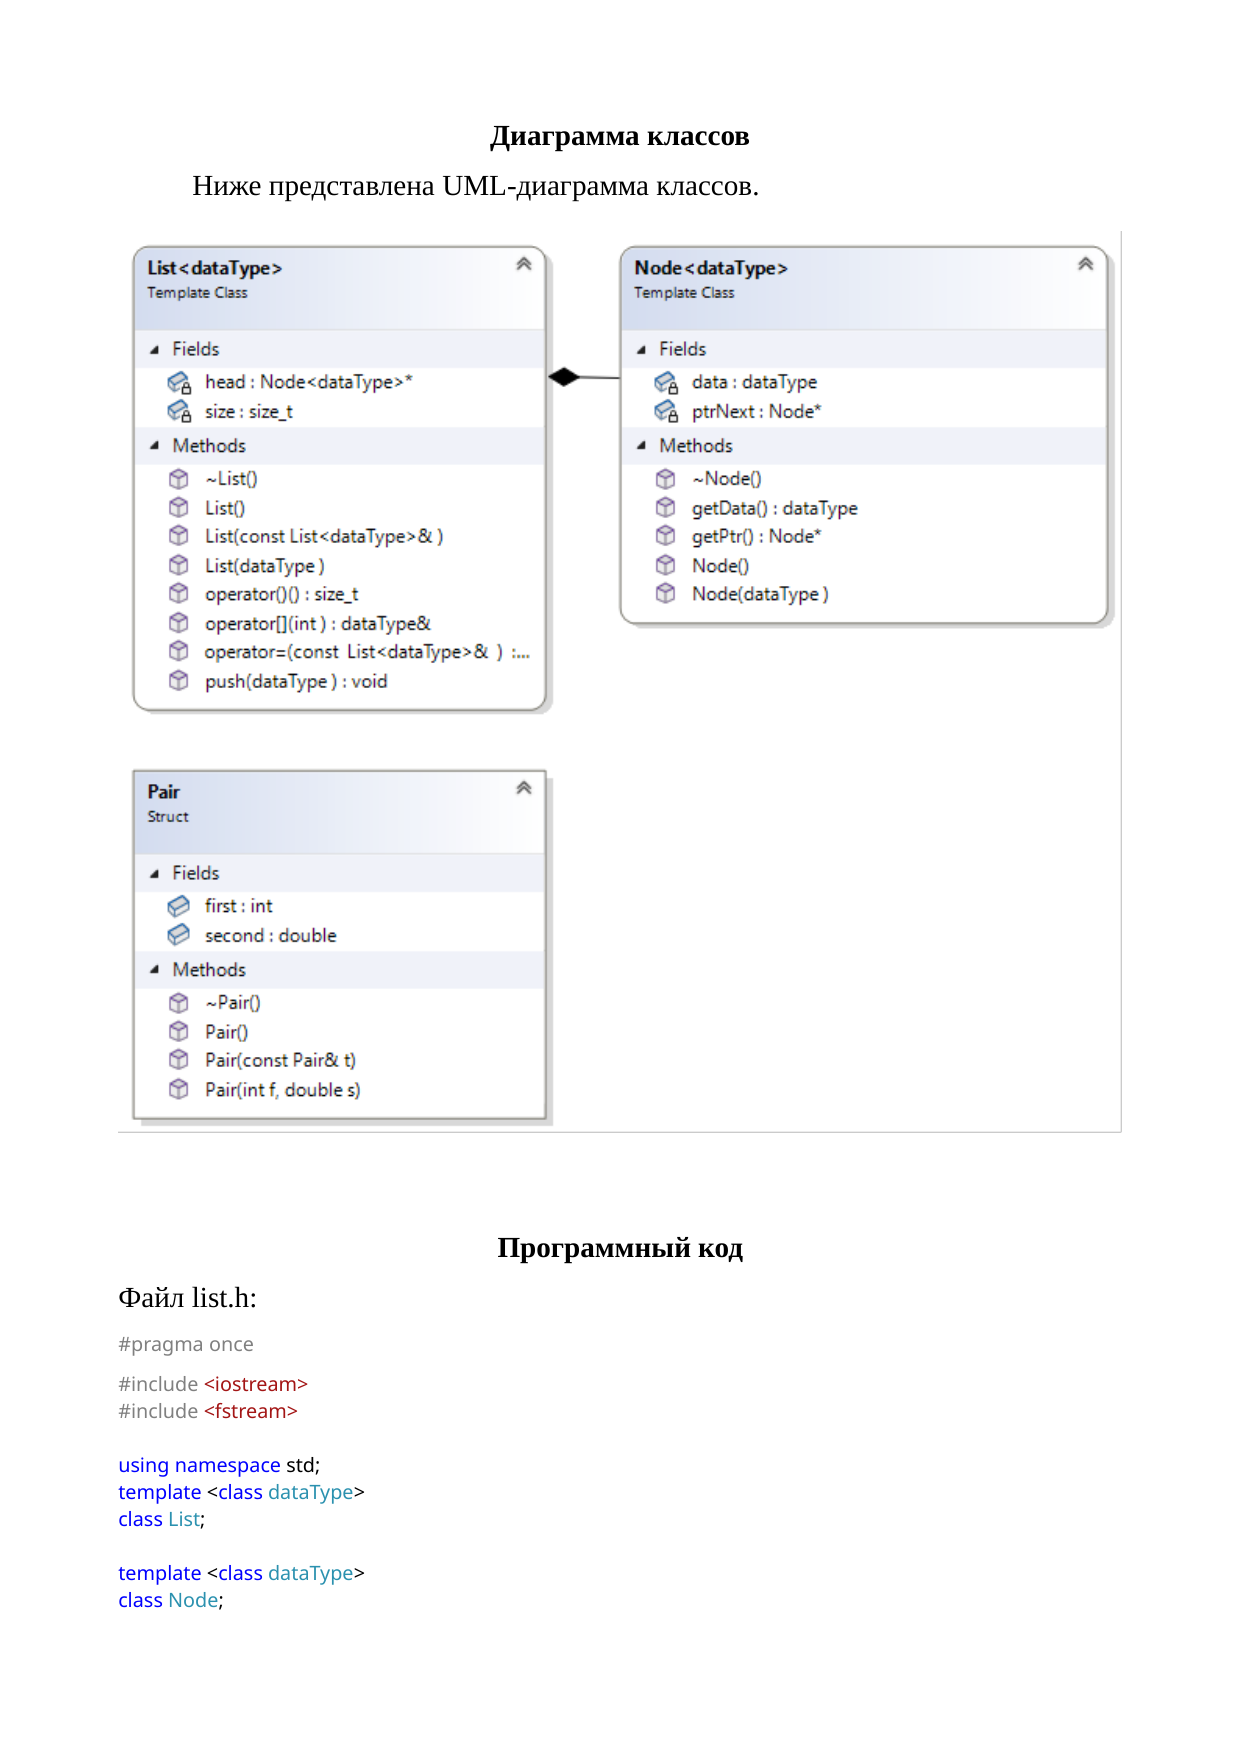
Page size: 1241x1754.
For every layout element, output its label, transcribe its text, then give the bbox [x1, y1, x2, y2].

text Программный код [118, 1230, 1122, 1263]
text using namespace std; [118, 1452, 1122, 1479]
text #pragma once [118, 1330, 1122, 1357]
text #include <fstream> [118, 1398, 1122, 1425]
text class List; [118, 1506, 1122, 1533]
picture [118, 231, 1123, 1134]
text template <class dataType> [118, 1479, 1122, 1506]
text class Node; [118, 1587, 1122, 1613]
text Файл list.h: [118, 1280, 1122, 1313]
text template <class dataType> [118, 1559, 1122, 1587]
text #include <iostream> [118, 1371, 1122, 1398]
text Диаграмма классов [118, 118, 1122, 152]
text Ниже представлена UML-диаграмма классов. [118, 168, 1122, 202]
